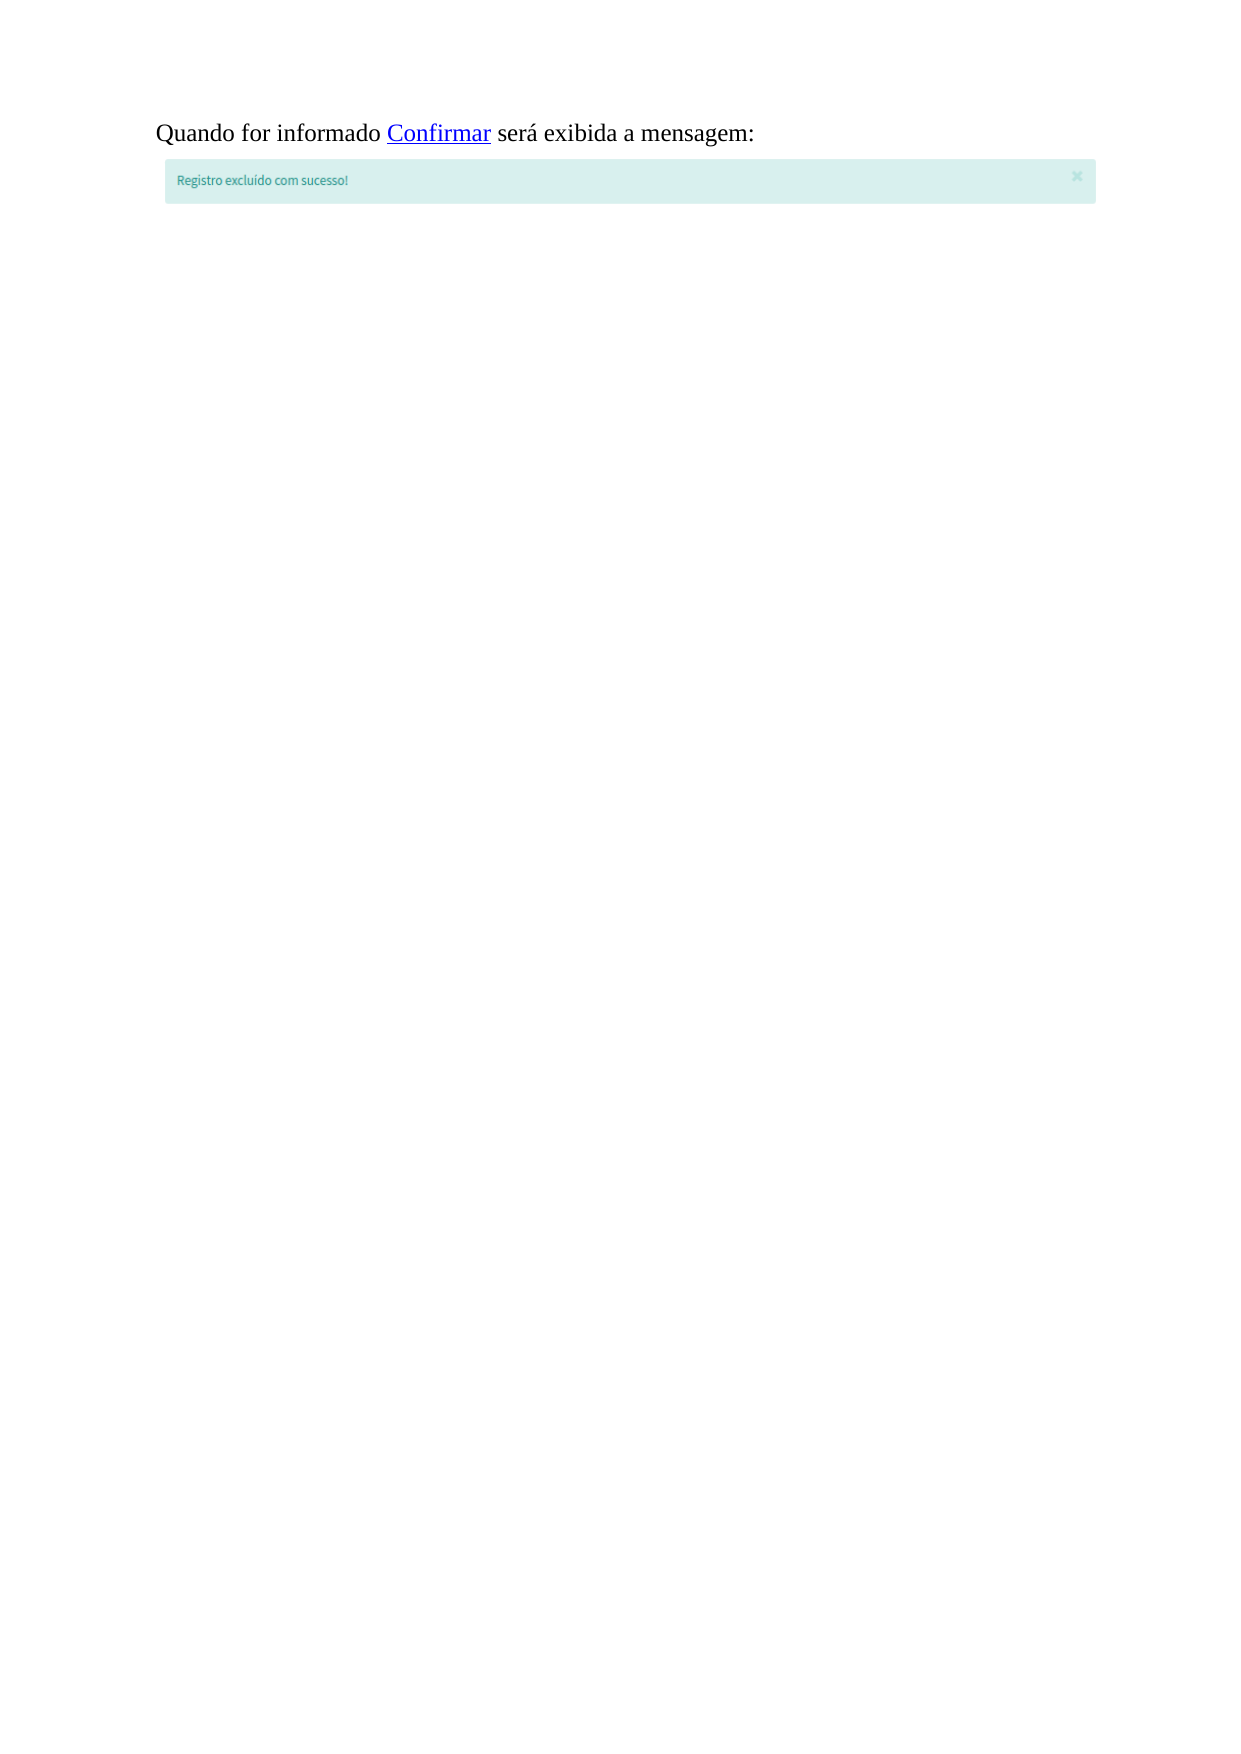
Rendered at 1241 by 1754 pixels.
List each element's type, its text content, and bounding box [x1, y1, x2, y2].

picture [161, 156, 1099, 209]
text Quando for informado Confirmar será exibida a mensagem: [156, 118, 1122, 147]
